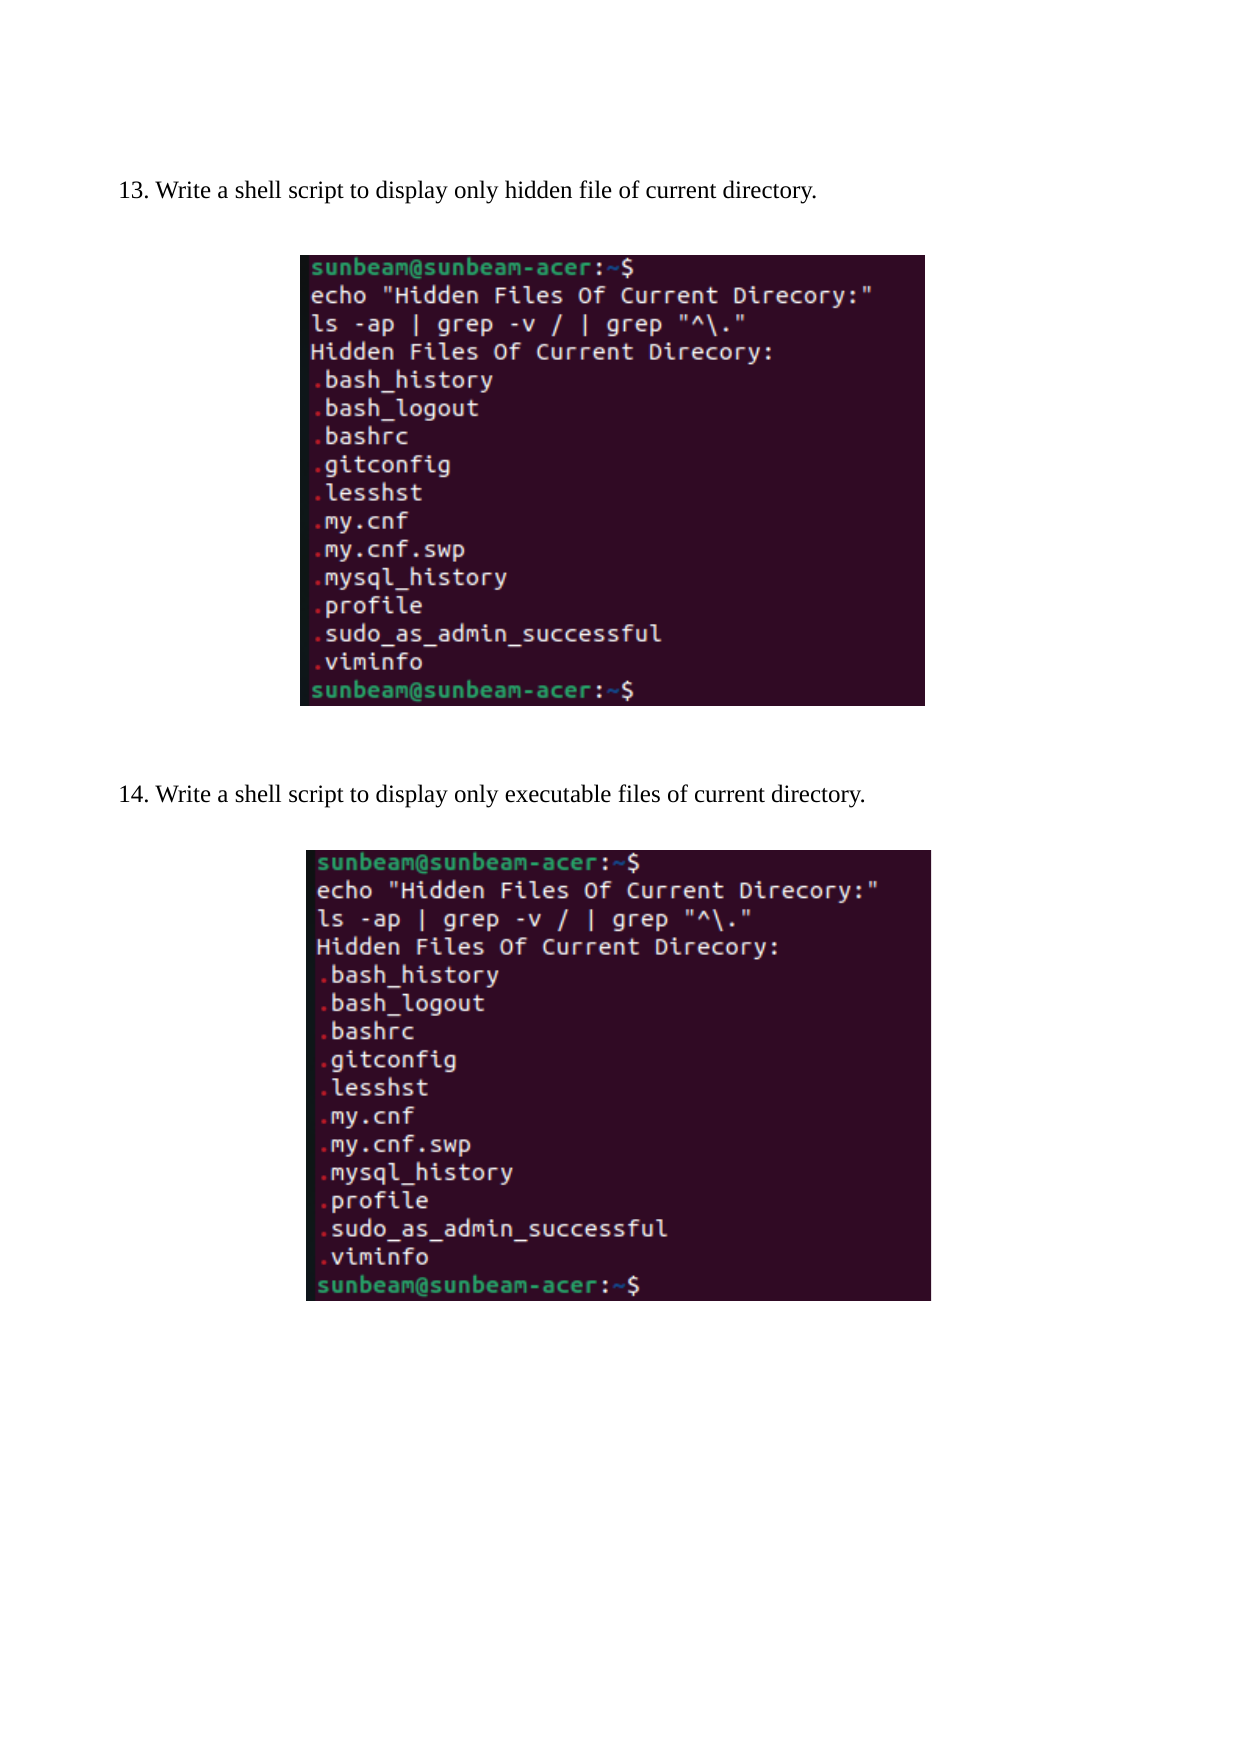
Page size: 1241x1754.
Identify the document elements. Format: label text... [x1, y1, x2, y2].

text 13. Write a shell script to display only hidden file of current directory. [118, 176, 1122, 204]
picture [300, 255, 925, 706]
picture [306, 850, 932, 1301]
text 14. Write a shell script to display only executable files of current directory. [118, 779, 1122, 808]
text [118, 1268, 1122, 1613]
